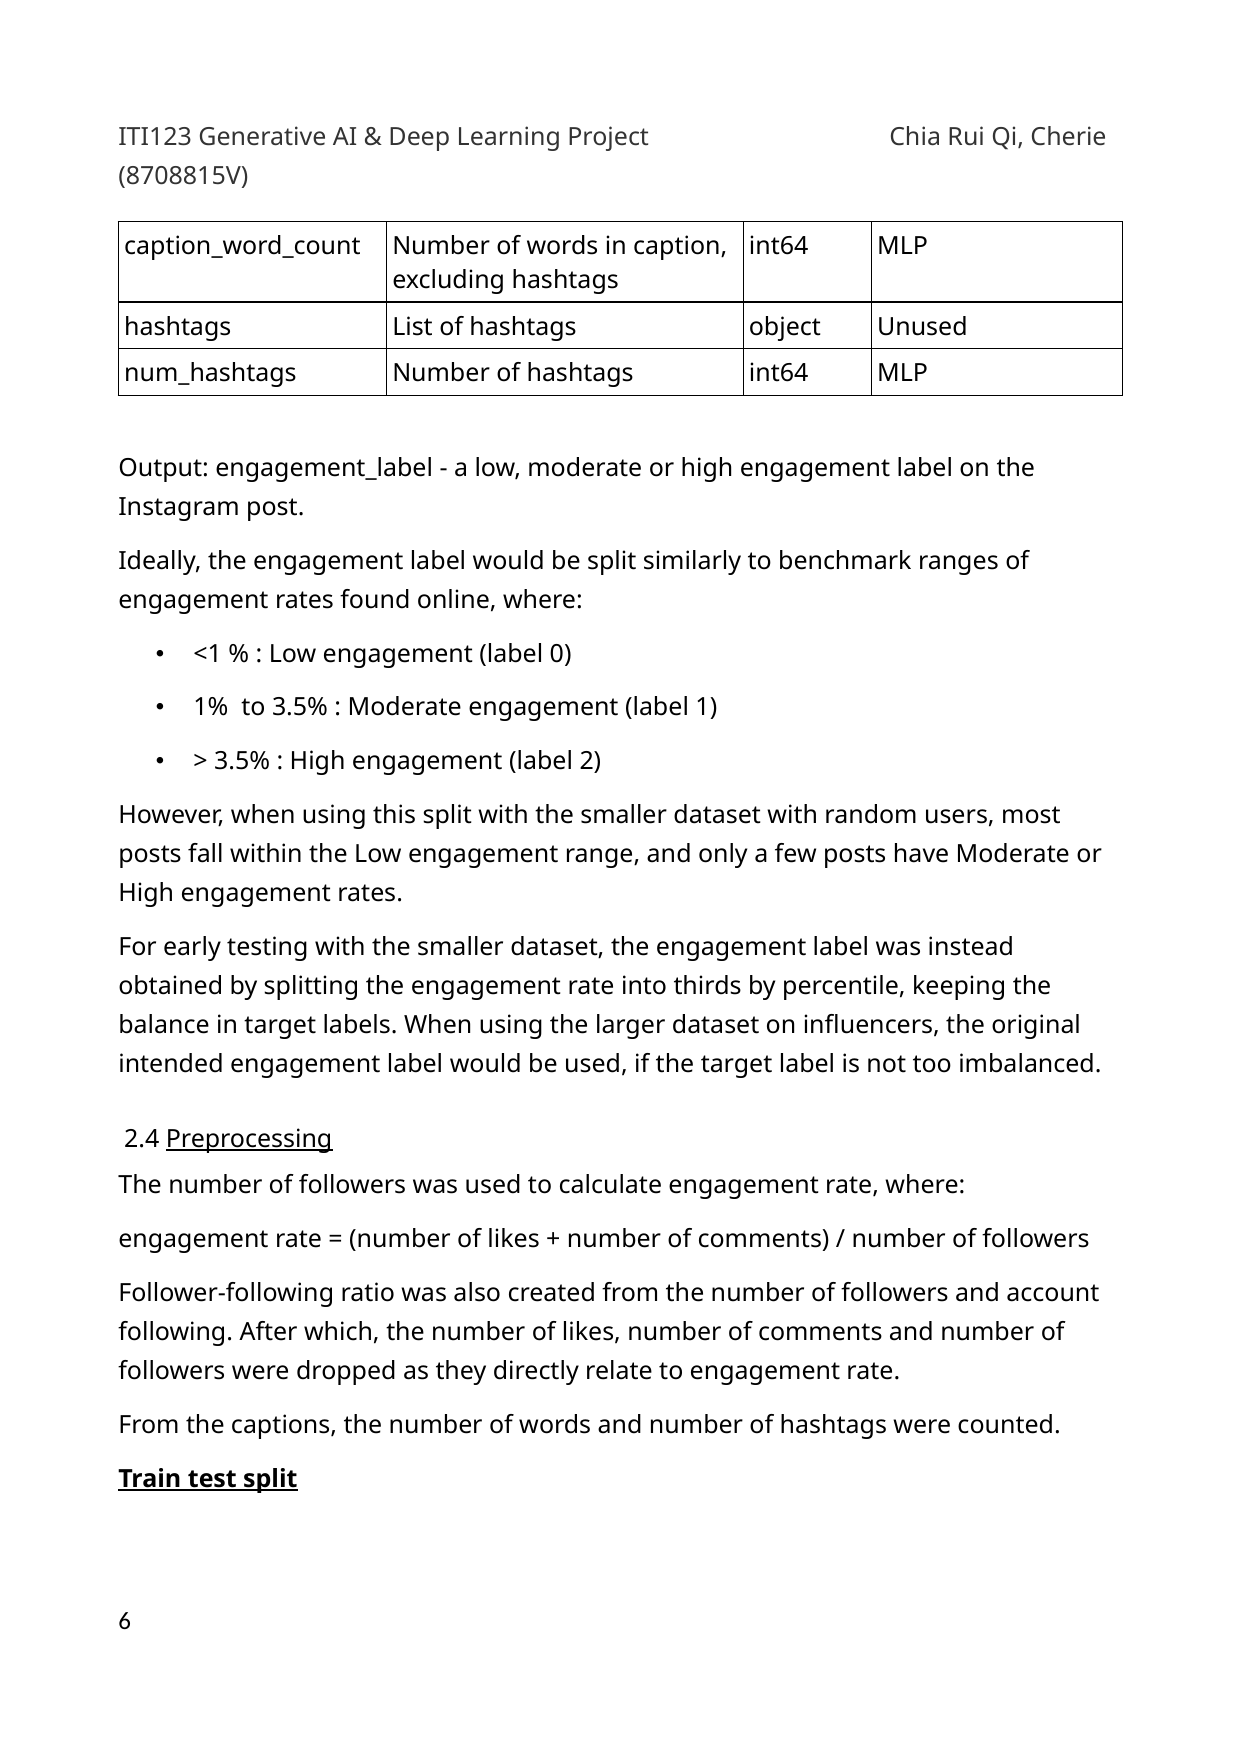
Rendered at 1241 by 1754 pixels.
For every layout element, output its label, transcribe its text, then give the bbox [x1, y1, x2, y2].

subtitle Preprocessing [124, 1121, 1122, 1155]
table_cell Number of words in caption, excluding hashtags [387, 222, 743, 301]
text Train test split [118, 1461, 1122, 1494]
table_cell Unused [872, 303, 1122, 348]
list <1 % : Low engagement (label 0) [156, 635, 1122, 669]
list > 3.5% : High engagement (label 2) [156, 743, 1122, 777]
text For early testing with the smaller dataset, the engagement label was instead obtained by splitting the engagement rate into thirds by percentile, keeping the balance in target labels. When using the larger dataset on influencers, the original intended engagement label would be used, if the target label is not too imbalanced. [118, 928, 1122, 1080]
text Ideally, the engagement label would be split similarly to benchmark ranges of engagement rates found online, where: [118, 542, 1122, 616]
table_cell caption_word_count [119, 222, 386, 301]
text From the captions, the number of words and number of hashtags were counted. [118, 1407, 1122, 1441]
table_cell object [744, 303, 871, 348]
text However, when using this split with the smaller dataset with random users, most posts fall within the Low engagement range, and only a few posts have Moderate or High engagement rates. [118, 796, 1122, 909]
table_cell List of hashtags [387, 303, 743, 348]
text engagement rate = (number of likes + number of comments) / number of followers [118, 1221, 1122, 1255]
table_cell int64 [744, 222, 871, 301]
table_cell Number of hashtags [387, 349, 743, 394]
text Output: engagement_label - a low, moderate or high engagement label on the Instagram post. [118, 449, 1122, 523]
text Follower-following ratio was also created from the number of followers and account following. After which, the number of likes, number of comments and number of followers were dropped as they directly relate to engagement rate. [118, 1275, 1122, 1387]
text The number of followers was used to calculate engagement rate, where: [118, 1167, 1122, 1201]
table_cell MLP [872, 222, 1122, 301]
list 1% to 3.5% : Moderate engagement (label 1) [156, 689, 1122, 723]
table_cell int64 [744, 349, 871, 394]
table_cell MLP [872, 349, 1122, 394]
table_cell hashtags [119, 303, 386, 348]
table_cell num_hashtags [119, 349, 386, 394]
